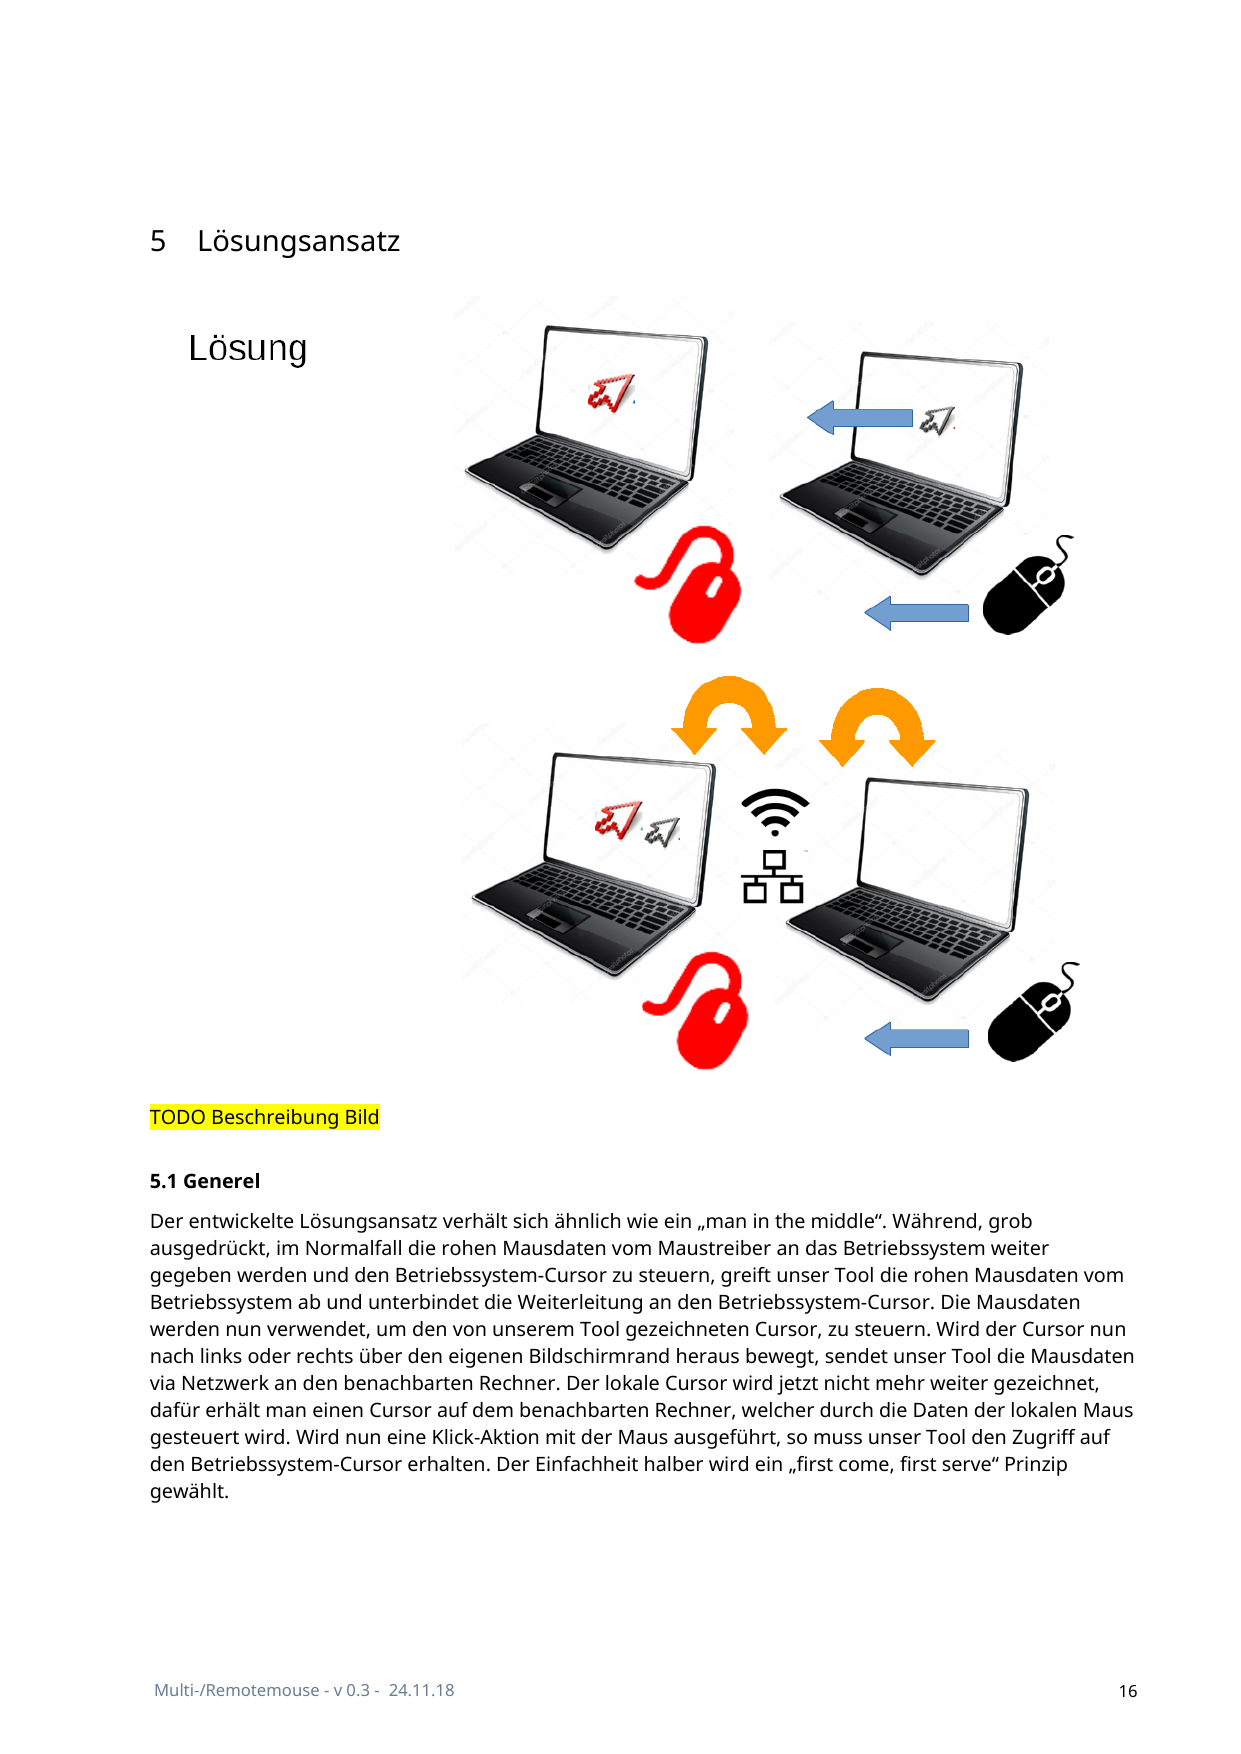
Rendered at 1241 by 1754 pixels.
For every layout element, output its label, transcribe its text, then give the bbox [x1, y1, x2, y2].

subtitle Generel [149, 1168, 1136, 1195]
text TODO Beschreibung Bild [149, 1104, 1136, 1130]
picture [149, 285, 1136, 1104]
text Der entwickelte Lösungsansatz verhält sich ähnlich wie ein „man in the middle“. Während, grob ausgedrückt, im Normalfall die rohen Mausdaten vom Maustreiber an das Betriebssystem weiter gegeben werden und den Betriebssystem-Cursor zu steuern, greift unser Tool die rohen Mausdaten vom Betriebssystem ab und unterbindet die Weiterleitung an den Betriebssystem-Cursor. Die Mausdaten werden nun verwendet, um den von unserem Tool gezeichneten Cursor, zu steuern. Wird der Cursor nun nach links oder rechts über den eigenen Bildschirmrand heraus bewegt, sendet unser Tool die Mausdaten via Netzwerk an den benachbarten Rechner. Der lokale Cursor wird jetzt nicht mehr weiter gezeichnet, dafür erhält man einen Cursor auf dem benachbarten Rechner, welcher durch die Daten der lokalen Maus gesteuert wird. Wird nun eine Klick-Aktion mit der Maus ausgeführt, so muss unser Tool den Zugriff auf den Betriebssystem-Cursor erhalten. Der Einfachheit halber wird ein „first come, first serve“ Prinzip gewählt. [149, 1207, 1136, 1504]
subtitle Lösungsansatz [149, 221, 1136, 260]
